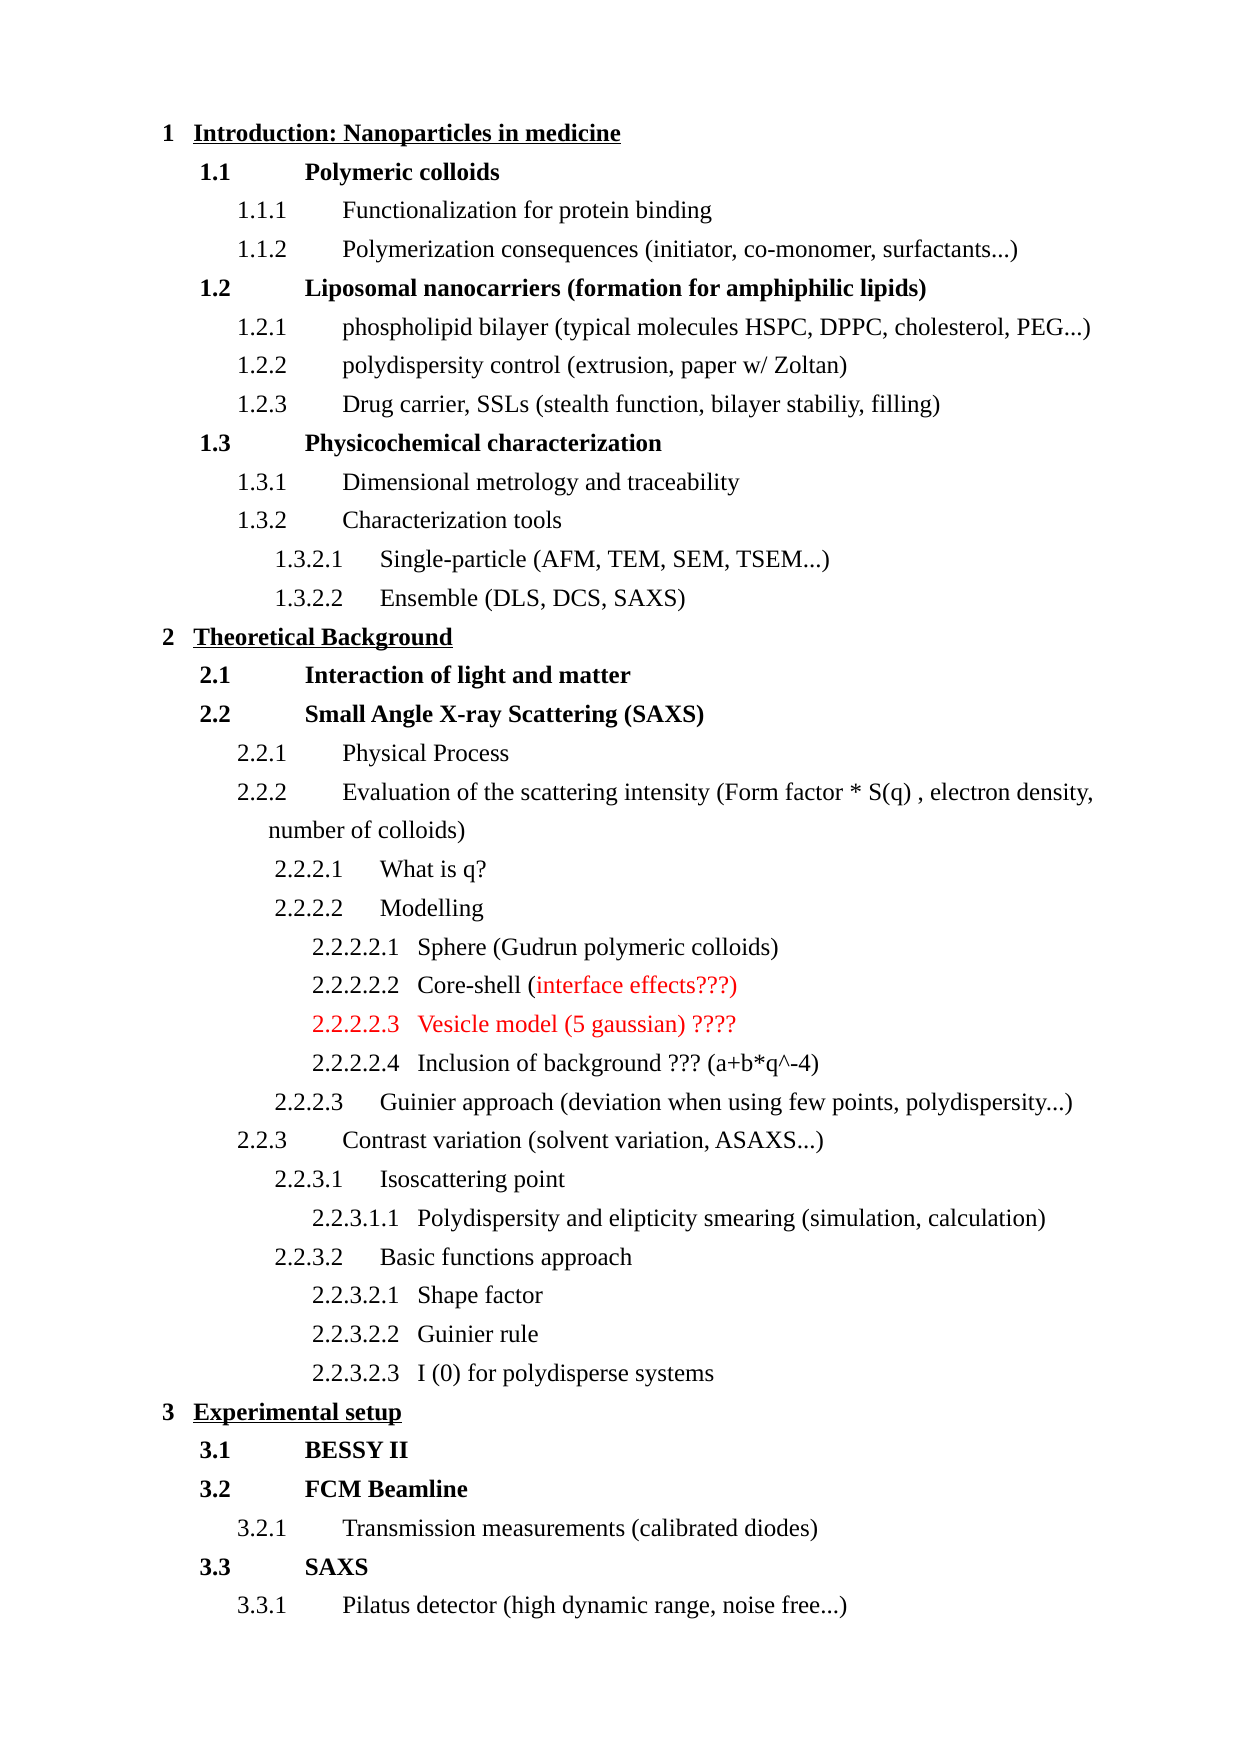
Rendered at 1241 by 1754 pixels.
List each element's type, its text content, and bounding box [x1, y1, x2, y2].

list Introduction: Nanoparticles in medicine [156, 118, 1122, 147]
list Sphere (Gudrun polymeric colloids) [306, 932, 1122, 961]
list Guinier approach (deviation when using few points, polydispersity...) [268, 1087, 1122, 1116]
list polydispersity control (extrusion, paper w/ Zoltan) [231, 351, 1122, 379]
list What is q? [268, 854, 1122, 883]
list Inclusion of background ??? (a+b*q^-4) [306, 1048, 1122, 1077]
list Dimensional metrology and traceability [231, 467, 1122, 496]
list Polydispersity and elipticity smearing (simulation, calculation) [306, 1203, 1122, 1232]
list Single-particle (AFM, TEM, SEM, TSEM...) [268, 544, 1122, 573]
list Liposomal nanocarriers (formation for amphiphilic lipids) [193, 273, 1122, 302]
list Physicochemical characterization [193, 428, 1122, 457]
list Ensemble (DLS, DCS, SAXS) [268, 583, 1122, 612]
list Modelling [268, 893, 1122, 922]
list Theoretical Background [156, 622, 1122, 651]
list Shape factor [306, 1281, 1122, 1309]
list Transmission measurements (calibrated diodes) [231, 1513, 1122, 1542]
list Experimental setup [156, 1397, 1122, 1426]
list Characterization tools [231, 506, 1122, 534]
list SAXS [193, 1552, 1122, 1581]
list Polymerization consequences (initiator, co-monomer, surfactants...) [231, 234, 1122, 263]
list phospholipid bilayer (typical molecules HSPC, DPPC, cholesterol, PEG...) [231, 312, 1122, 341]
list Evaluation of the scattering intensity (Form factor * S(q) , electron density, number of colloids) [231, 777, 1122, 844]
list Isoscattering point [268, 1164, 1122, 1193]
list FCM Beamline [193, 1474, 1122, 1503]
list I (0) for polydisperse systems [306, 1358, 1122, 1387]
list Small Angle X-ray Scattering (SAXS) [193, 699, 1122, 728]
list Polymeric colloids [193, 157, 1122, 186]
list Pilatus detector (high dynamic range, noise free...) [231, 1591, 1122, 1619]
list Basic functions approach [268, 1242, 1122, 1271]
list Guinier rule [306, 1319, 1122, 1348]
list Contrast variation (solvent variation, ASAXS...) [231, 1126, 1122, 1154]
list BESSY II [193, 1436, 1122, 1464]
list Interaction of light and matter [193, 661, 1122, 689]
list Vesicle model (5 gaussian) ???? [306, 1009, 1122, 1038]
list Physical Process [231, 738, 1122, 767]
list Functionalization for protein binding [231, 196, 1122, 224]
list Core-shell (interface effects???) [306, 971, 1122, 999]
list Drug carrier, SSLs (stealth function, bilayer stabiliy, filling) [231, 389, 1122, 418]
